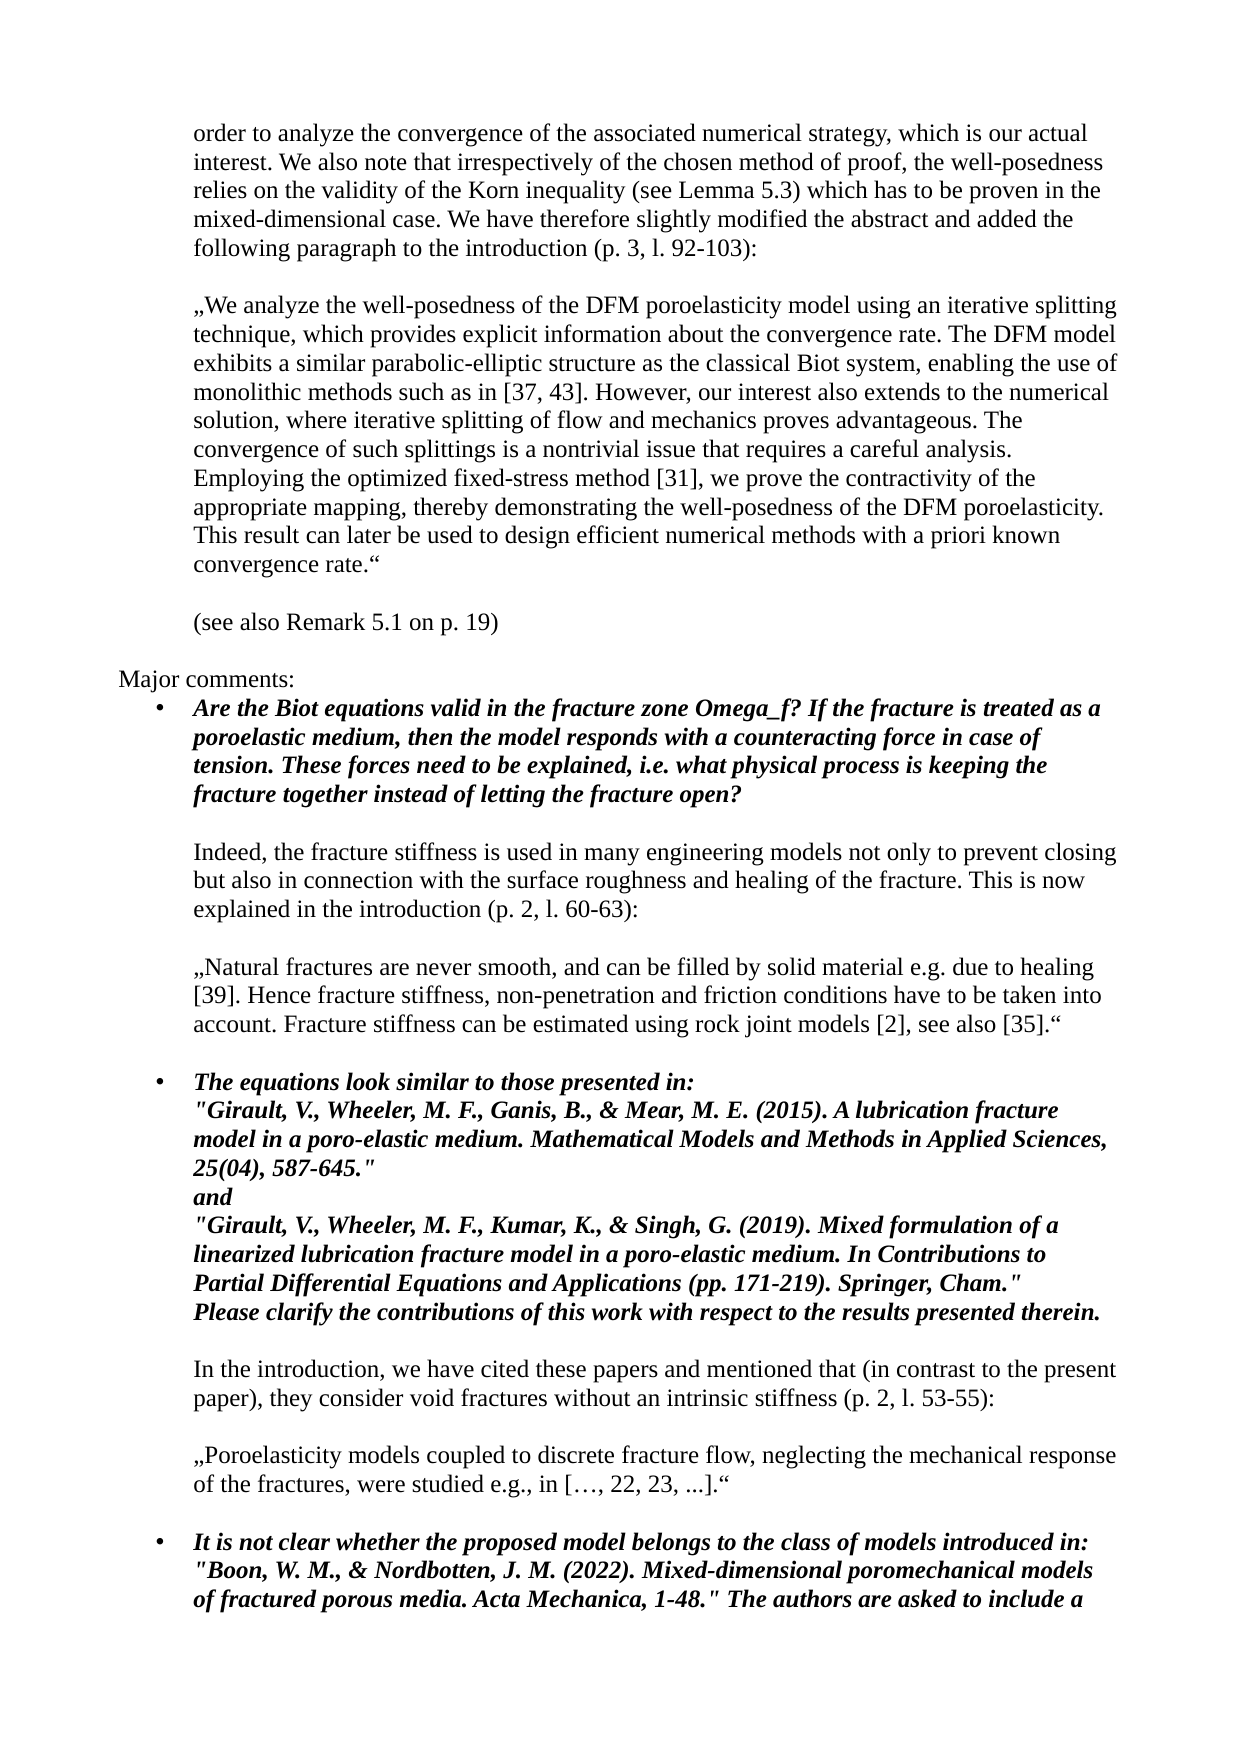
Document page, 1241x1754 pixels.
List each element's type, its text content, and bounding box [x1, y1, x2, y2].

text Major comments: [118, 664, 1122, 693]
list Are the Biot equations valid in the fracture zone Omega_f? If the fracture is treated as a poroelastic medium, then the model responds with a counteracting force in case of tension. These forces need to be explained, i.e. what physical process is keeping the fracture together instead of letting the fracture open? Indeed, the fracture stiffness is used in many engineering models not only to prevent closing but also in connection with the surface roughness and healing of the fracture. This is now explained in the introduction (p. 2, l. 60-63): „Natural fractures are never smooth, and can be filled by solid material e.g. due to healing [39]. Hence fracture stiffness, non-penetration and friction conditions have to be taken into account. Fracture stiffness can be estimated using rock joint models [2], see also [35].“ [156, 693, 1122, 1067]
list It is not clear whether the proposed model belongs to the class of models introduced in: "Boon, W. M., & Nordbotten, J. M. (2022). Mixed-dimensional poromechanical models of fractured porous media. Acta Mechanica, 1-48." The authors are asked to include a [156, 1527, 1122, 1613]
list order to analyze the convergence of the associated numerical strategy, which is our actual interest. We also note that irrespectively of the chosen method of proof, the well-posedness relies on the validity of the Korn inequality (see Lemma 5.3) which has to be proven in the mixed-dimensional case. We have therefore slightly modified the abstract and added the following paragraph to the introduction (p. 3, l. 92-103): „We analyze the well-posedness of the DFM poroelasticity model using an iterative splitting technique, which provides explicit information about the convergence rate. The DFM model exhibits a similar parabolic-elliptic structure as the classical Biot system, enabling the use of monolithic methods such as in [37, 43]. However, our interest also extends to the numerical solution, where iterative splitting of flow and mechanics proves advantageous. The convergence of such splittings is a nontrivial issue that requires a careful analysis. Employing the optimized fixed-stress method [31], we prove the contractivity of the appropriate mapping, thereby demonstrating the well-posedness of the DFM poroelasticity. This result can later be used to design efficient numerical methods with a priori known convergence rate.“ (see also Remark 5.1 on p. 19) [156, 118, 1122, 636]
list The equations look similar to those presented in: "Girault, V., Wheeler, M. F., Ganis, B., & Mear, M. E. (2015). A lubrication fracture model in a poro-elastic medium. Mathematical Models and Methods in Applied Sciences, 25(04), 587-645." and "Girault, V., Wheeler, M. F., Kumar, K., & Singh, G. (2019). Mixed formulation of a linearized lubrication fracture model in a poro-elastic medium. In Contributions to Partial Differential Equations and Applications (pp. 171-219). Springer, Cham." Please clarify the contributions of this work with respect to the results presented therein. In the introduction, we have cited these papers and mentioned that (in contrast to the present paper), they consider void fractures without an intrinsic stiffness (p. 2, l. 53-55): „Poroelasticity models coupled to discrete fracture flow, neglecting the mechanical response of the fractures, were studied e.g., in […, 22, 23, ...].“ [156, 1067, 1122, 1527]
